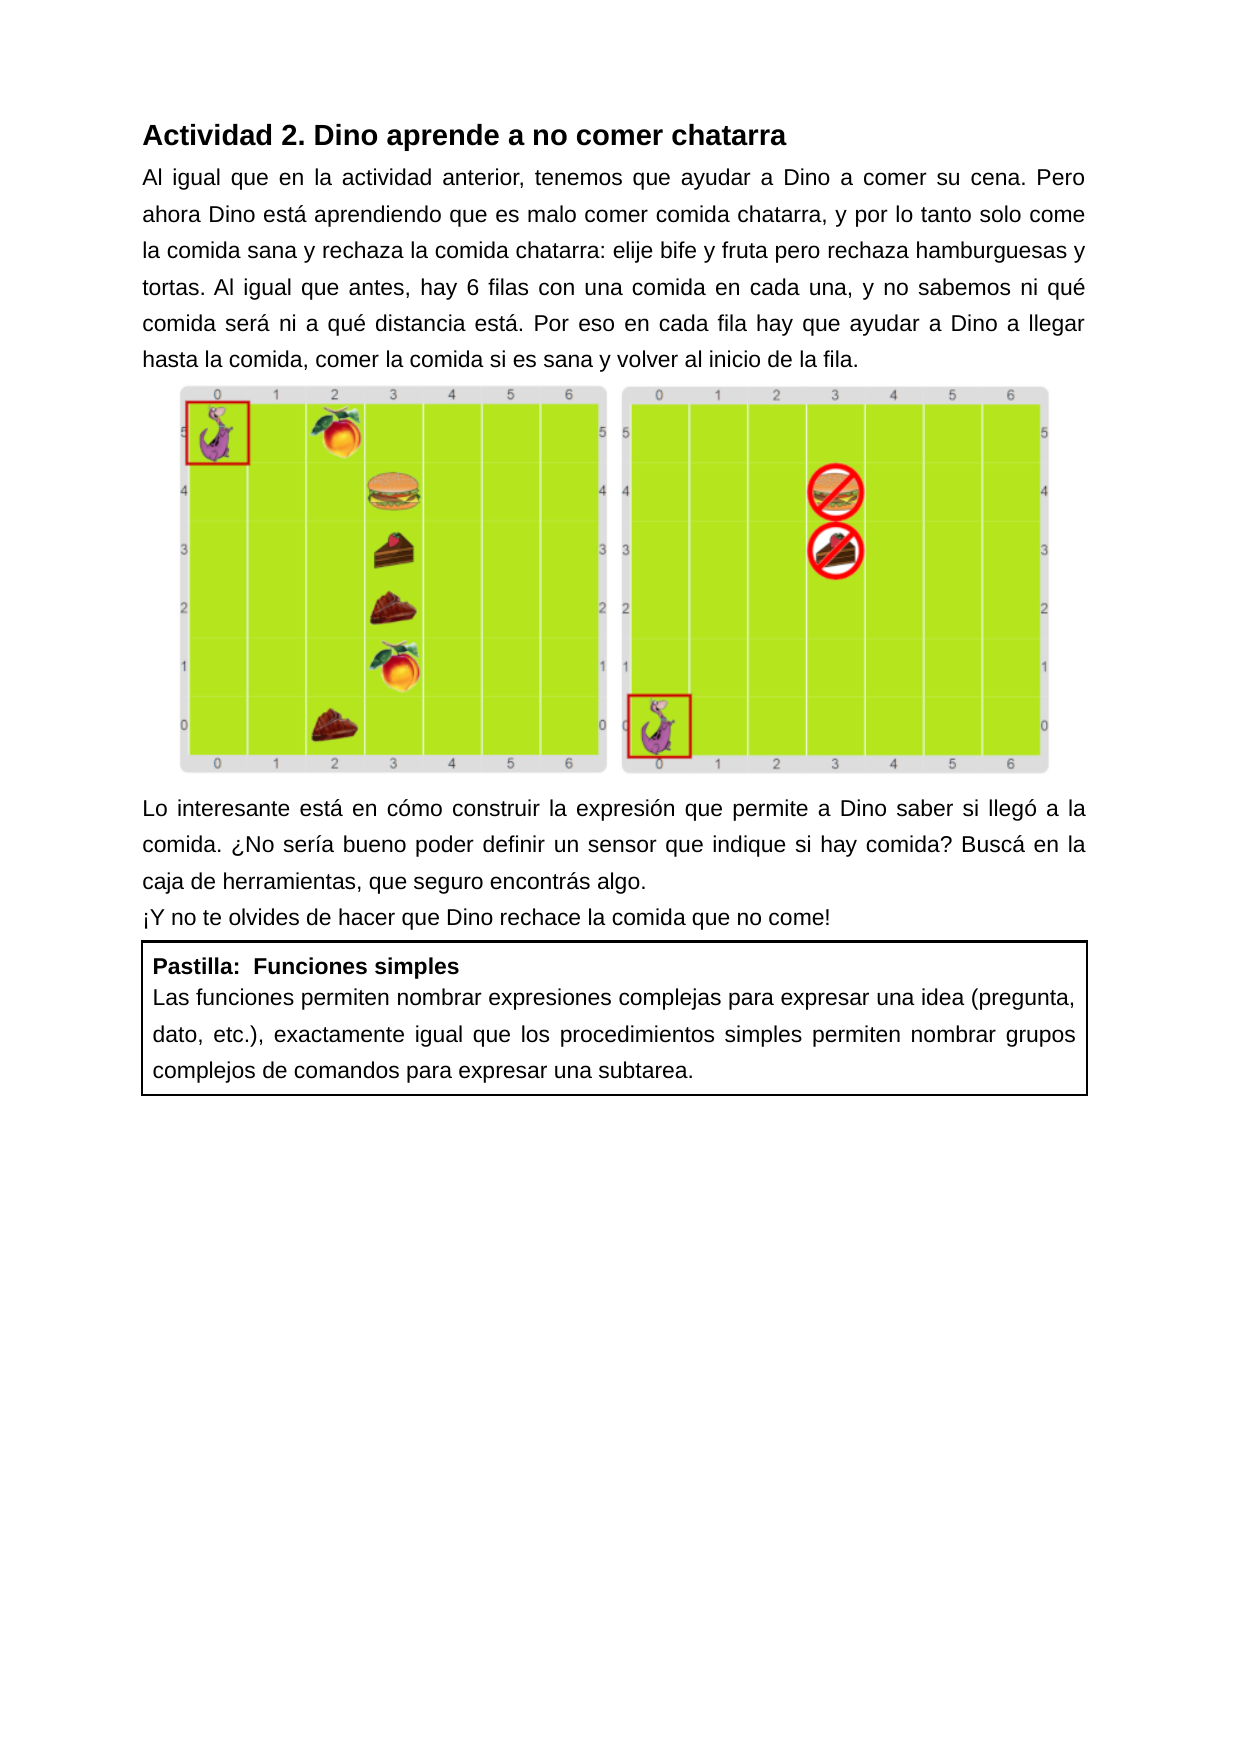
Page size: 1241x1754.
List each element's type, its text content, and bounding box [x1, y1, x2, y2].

text Lo interesante está en cómo construir la expresión que permite a Dino saber si llegó a la comida. ¿No sería bueno poder definir un sensor que indique si hay comida? Buscá en la caja de herramientas, que seguro encontrás algo. [142, 795, 1087, 894]
table_header Pastilla: Funciones simples Las funciones permiten nombrar expresiones complejas para expresar una idea (pregunta, dato, etc.), exactamente igual que los procedimientos simples permiten nombrar grupos complejos de comandos para expresar una subtarea. [143, 943, 1086, 1094]
text ¡Y no te olvides de hacer que Dino rechace la comida que no come! [142, 904, 1087, 930]
picture [174, 382, 612, 780]
text Al igual que en la actividad anterior, tenemos que ayudar a Dino a comer su cena. Pero ahora Dino está aprendiendo que es malo comer comida chatarra, y por lo tanto solo come la comida sana y rechaza la comida chatarra: elije bife y fruta pero rechaza hamburguesas y tortas. Al igual que antes, hay 6 filas con una comida en cada una, y no sabemos ni qué comida será ni a qué distancia está. Por eso en cada fila hay que ayudar a Dino a llegar hasta la comida, comer la comida si es sana y volver al inicio de la fila. [142, 164, 1087, 372]
picture [617, 382, 1055, 780]
text Actividad 2. Dino aprende a no comer chatarra [142, 118, 1087, 152]
